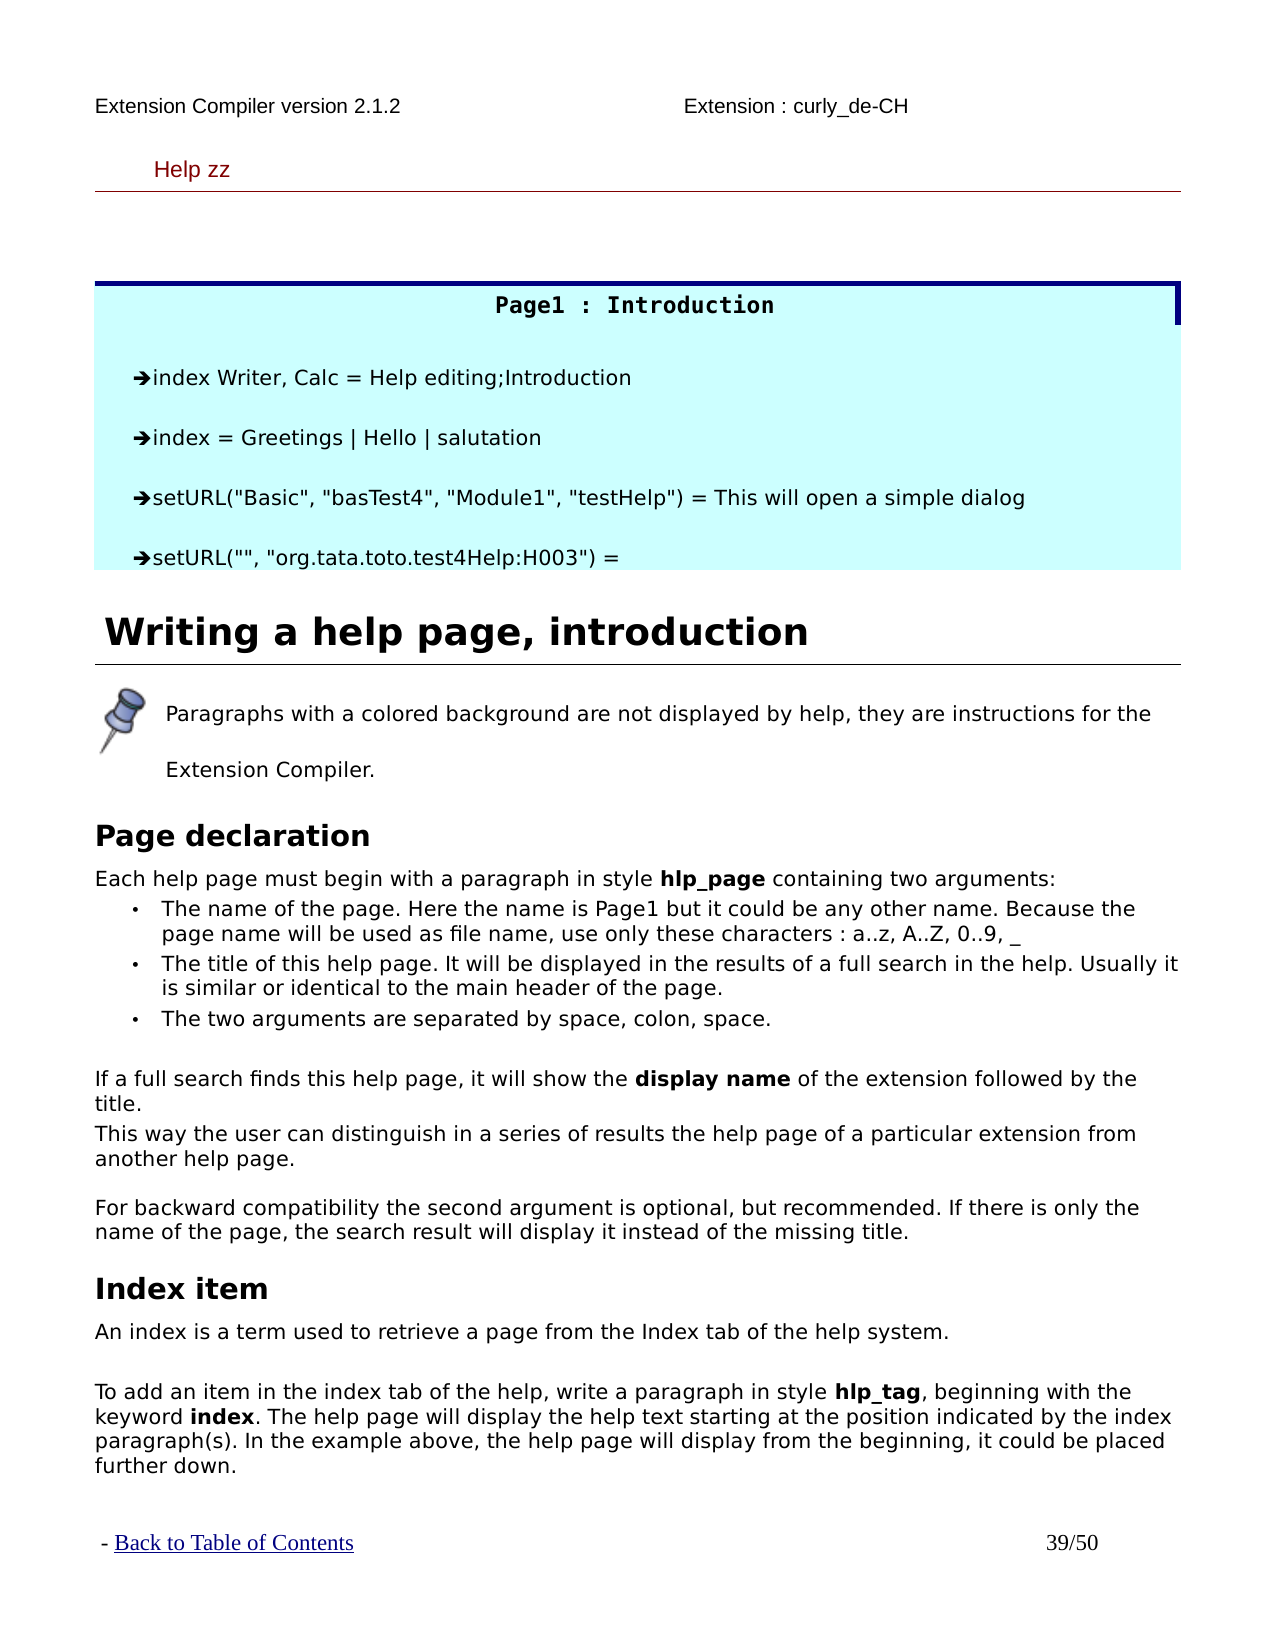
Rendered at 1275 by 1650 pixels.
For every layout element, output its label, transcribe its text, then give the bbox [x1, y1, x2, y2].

text Writing a help page, introduction [94, 601, 1181, 664]
list index Writer, Calc = Help editing;Introduction [94, 366, 1181, 391]
text If a full search finds this help page, it will show the display name of the extension followed by the title. [94, 1067, 1181, 1116]
text Help zz [94, 147, 1181, 192]
text Page declaration [94, 819, 1181, 853]
text To add an item in the index tab of the help, write a paragraph in style hlp_tag, beginning with the keyword index. The help page will display the help text starting at the position indicated by the index paragraph(s). In the example above, the help page will display from the beginning, it could be placed further down. [94, 1380, 1181, 1478]
text Page1 : Introduction [94, 282, 1175, 325]
list setURL("", "org.tata.toto.test4Help:H003") = [94, 546, 1181, 570]
list Paragraphs with a colored background are not displayed by help, they are instructions for the Extension Compiler. [94, 685, 1181, 783]
list The two arguments are separated by space, colon, space. [132, 1007, 1181, 1031]
text This way the user can distinguish in a series of results the help page of a particular extension from another help page. For backward compatibility the second argument is optional, but recommended. If there is only the name of the page, the search result will display it instead of the missing title. [94, 1122, 1181, 1244]
text An index is a term used to retrieve a page from the Index tab of the help system. [94, 1319, 1181, 1344]
list The title of this help page. It will be displayed in the results of a full search in the help. Usually it is similar or identical to the main header of the page. [132, 952, 1181, 1001]
list index = Greetings | Hello | salutation [94, 426, 1181, 451]
list setURL("Basic", "basTest4", "Module1", "testHelp") = This will open a simple dialog [94, 486, 1181, 510]
text Index item [94, 1272, 1181, 1306]
text Each help page must begin with a paragraph in style hlp_page containing two arguments: [94, 867, 1181, 891]
list The name of the page. Here the name is Page1 but it could be any other name. Because the page name will be used as file name, use only these characters : a..z, A..Z, 0..9, _ [132, 897, 1181, 946]
picture [95, 686, 151, 757]
